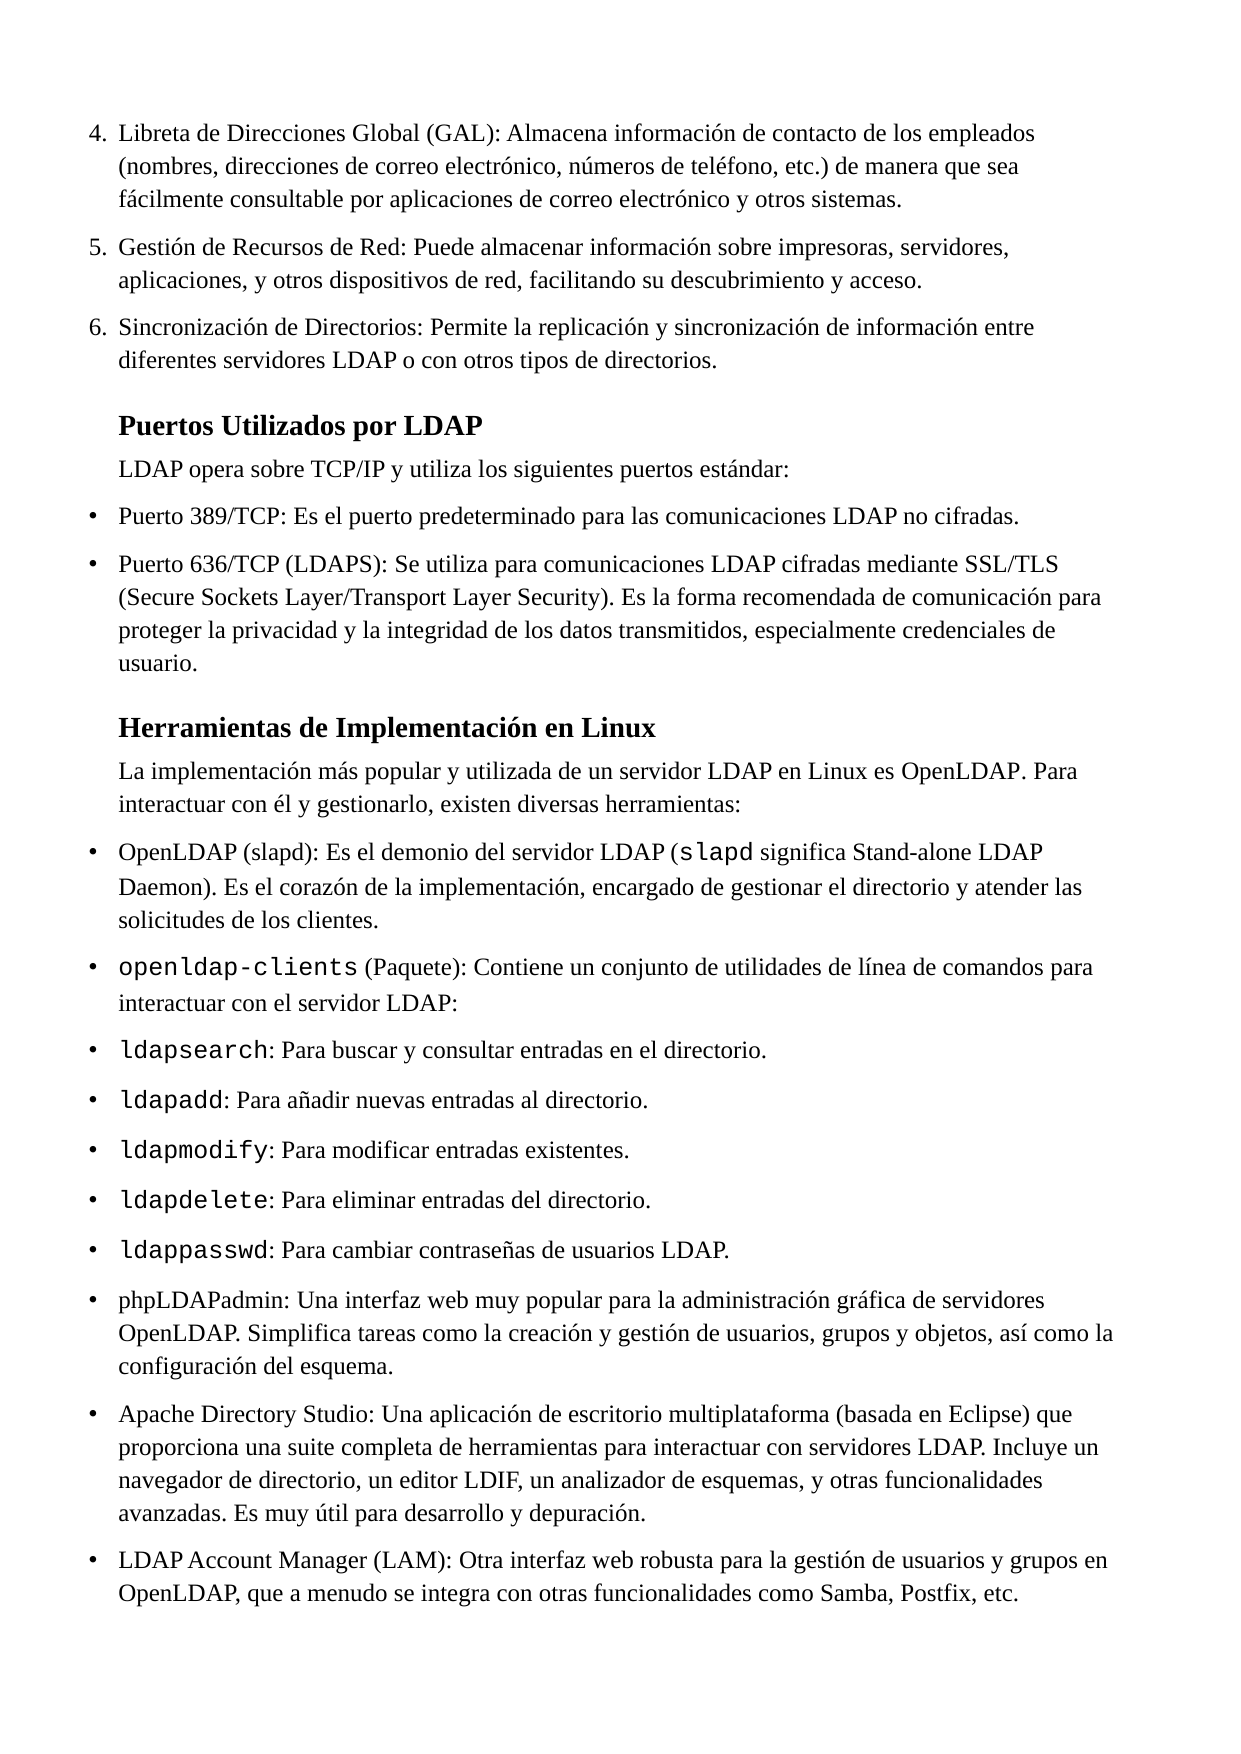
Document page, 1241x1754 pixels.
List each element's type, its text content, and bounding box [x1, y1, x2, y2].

list Apache Directory Studio: Una aplicación de escritorio multiplataforma (basada en Eclipse) que proporciona una suite completa de herramientas para interactuar con servidores LDAP. Incluye un navegador de directorio, un editor LDIF, un analizador de esquemas, y otras funcionalidades avanzadas. Es muy útil para desarrollo y depuración. [118, 1399, 1122, 1527]
list OpenLDAP (slapd): Es el demonio del servidor LDAP (slapd significa Stand-alone LDAP Daemon). Es el corazón de la implementación, encargado de gestionar el directorio y atender las solicitudes de los clientes. [118, 837, 1122, 934]
list openldap-clients (Paquete): Contiene un conjunto de utilidades de línea de comandos para interactuar con el servidor LDAP: [118, 952, 1122, 1016]
list Libreta de Direcciones Global (GAL): Almacena información de contacto de los empleados (nombres, direcciones de correo electrónico, números de teléfono, etc.) de manera que sea fácilmente consultable por aplicaciones de correo electrónico y otros sistemas. [118, 118, 1122, 213]
list ldapdelete: Para eliminar entradas del directorio. [118, 1185, 1122, 1216]
list ldappasswd: Para cambiar contraseñas de usuarios LDAP. [118, 1235, 1122, 1266]
list Sincronización de Directorios: Permite la replicación y sincronización de información entre diferentes servidores LDAP o con otros tipos de directorios. [118, 312, 1122, 374]
list Gestión de Recursos de Red: Puede almacenar información sobre impresoras, servidores, aplicaciones, y otros dispositivos de red, facilitando su descubrimiento y acceso. [118, 232, 1122, 293]
list LDAP Account Manager (LAM): Otra interfaz web robusta para la gestión de usuarios y grupos en OpenLDAP, que a menudo se integra con otras funcionalidades como Samba, Postfix, etc. [118, 1546, 1122, 1607]
subtitle Herramientas de Implementación en Linux [118, 710, 1122, 744]
list ldapadd: Para añadir nuevas entradas al directorio. [118, 1085, 1122, 1116]
subtitle Puertos Utilizados por LDAP [118, 408, 1122, 441]
list Puerto 389/TCP: Es el puerto predeterminado para las comunicaciones LDAP no cifradas. [118, 501, 1122, 530]
list ldapsearch: Para buscar y consultar entradas en el directorio. [118, 1035, 1122, 1066]
list ldapmodify: Para modificar entradas existentes. [118, 1135, 1122, 1166]
list Puerto 636/TCP (LDAPS): Se utiliza para comunicaciones LDAP cifradas mediante SSL/TLS (Secure Sockets Layer/Transport Layer Security). Es la forma recomendada de comunicación para proteger la privacidad y la integridad de los datos transmitidos, especialmente credenciales de usuario. [118, 549, 1122, 677]
text LDAP opera sobre TCP/IP y utiliza los siguientes puertos estándar: [118, 454, 1122, 482]
list phpLDAPadmin: Una interfaz web muy popular para la administración gráfica de servidores OpenLDAP. Simplifica tareas como la creación y gestión de usuarios, grupos y objetos, así como la configuración del esquema. [118, 1285, 1122, 1380]
text La implementación más popular y utilizada de un servidor LDAP en Linux es OpenLDAP. Para interactuar con él y gestionarlo, existen diversas herramientas: [118, 756, 1122, 818]
